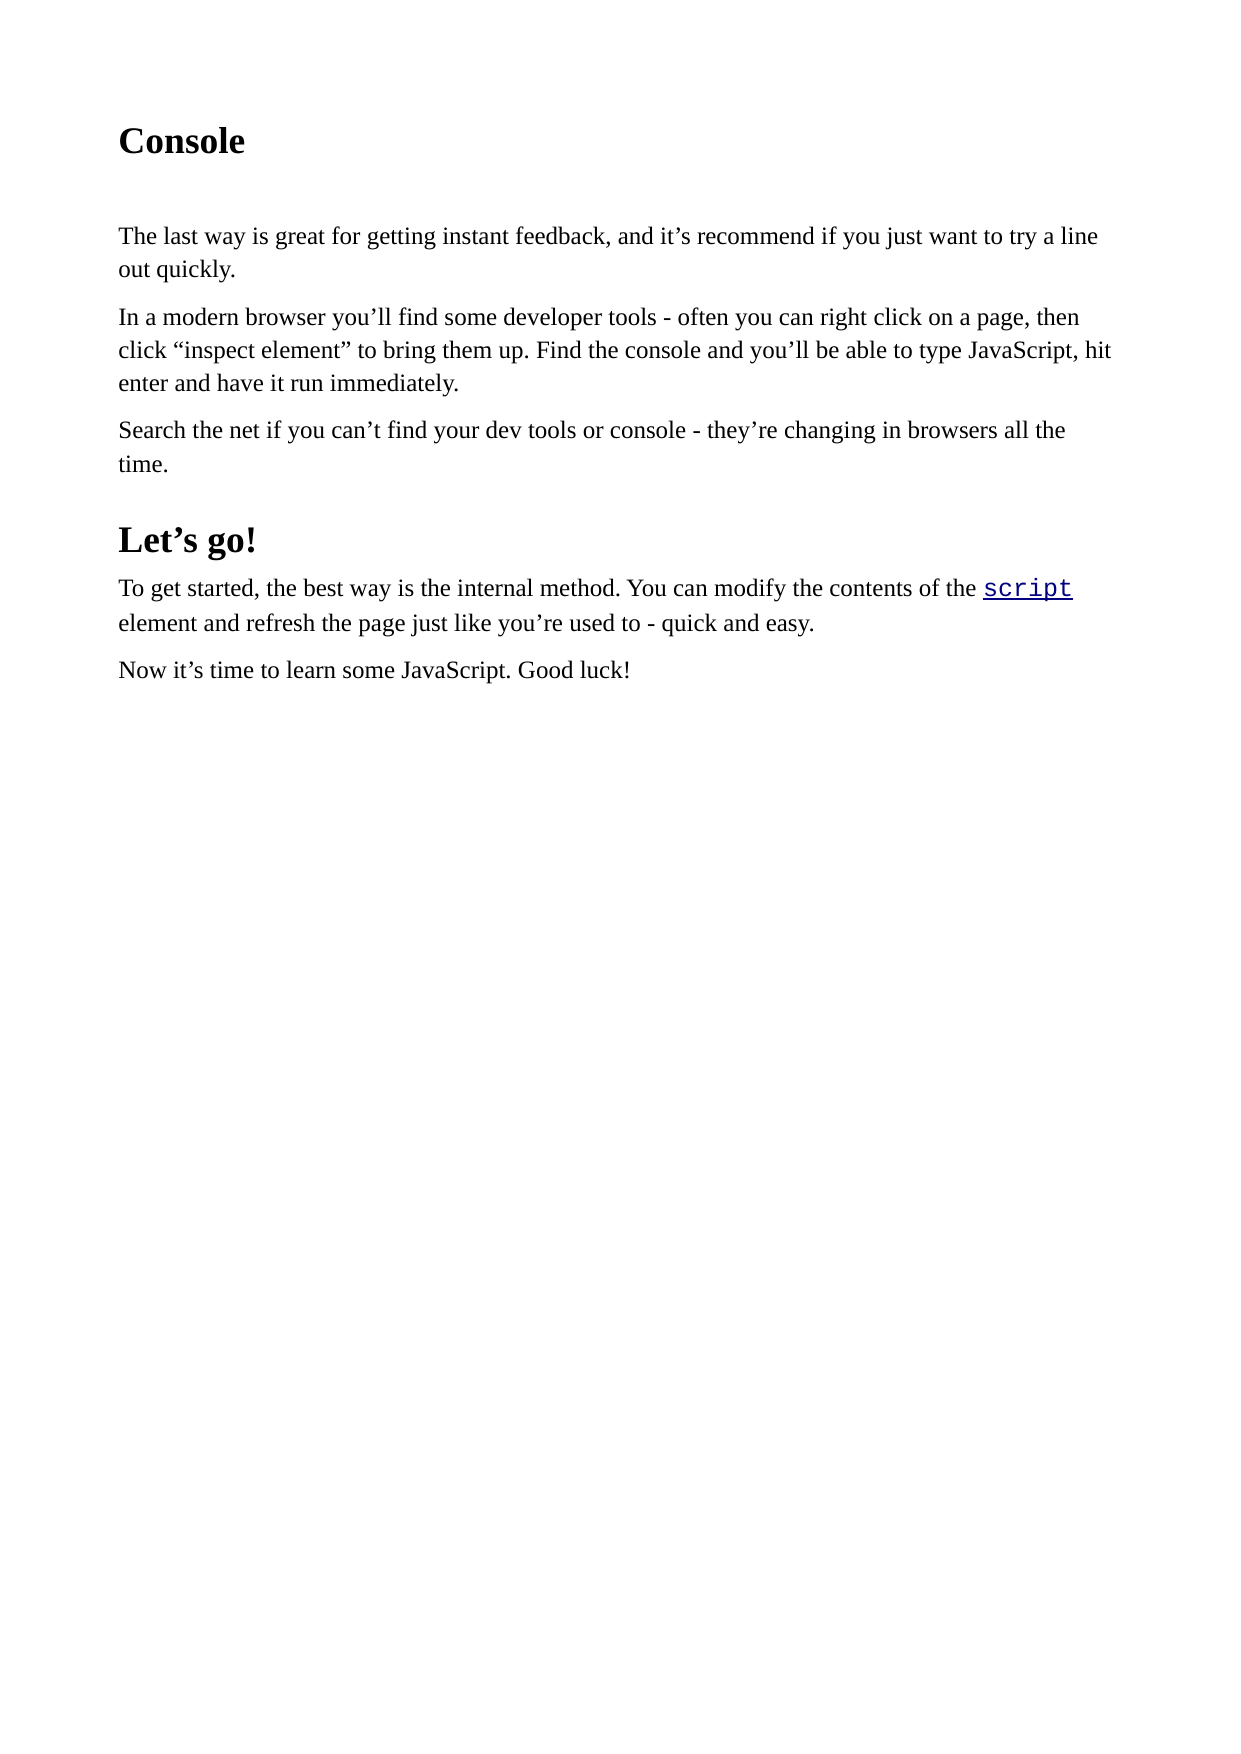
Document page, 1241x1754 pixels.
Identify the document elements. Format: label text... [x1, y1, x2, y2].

text To get started, the best way is the internal method. You can modify the contents of the script element and refresh the page just like you’re used to - quick and easy. [118, 573, 1122, 637]
text Search the net if you can’t find your dev tools or console - they’re changing in browsers all the time. [118, 416, 1122, 477]
subtitle Let’s go! [118, 517, 1122, 560]
subtitle Console [118, 118, 1122, 161]
text The last way is great for getting instant feedback, and it’s recommend if you just want to try a line out quickly. [118, 221, 1122, 283]
text In a modern browser you’ll find some developer tools - often you can right click on a page, then click “inspect element” to bring them up. Find the console and you’ll be able to type JavaScript, hit enter and have it run immediately. [118, 302, 1122, 397]
text Now it’s time to learn some JavaScript. Good luck! [118, 655, 1122, 684]
